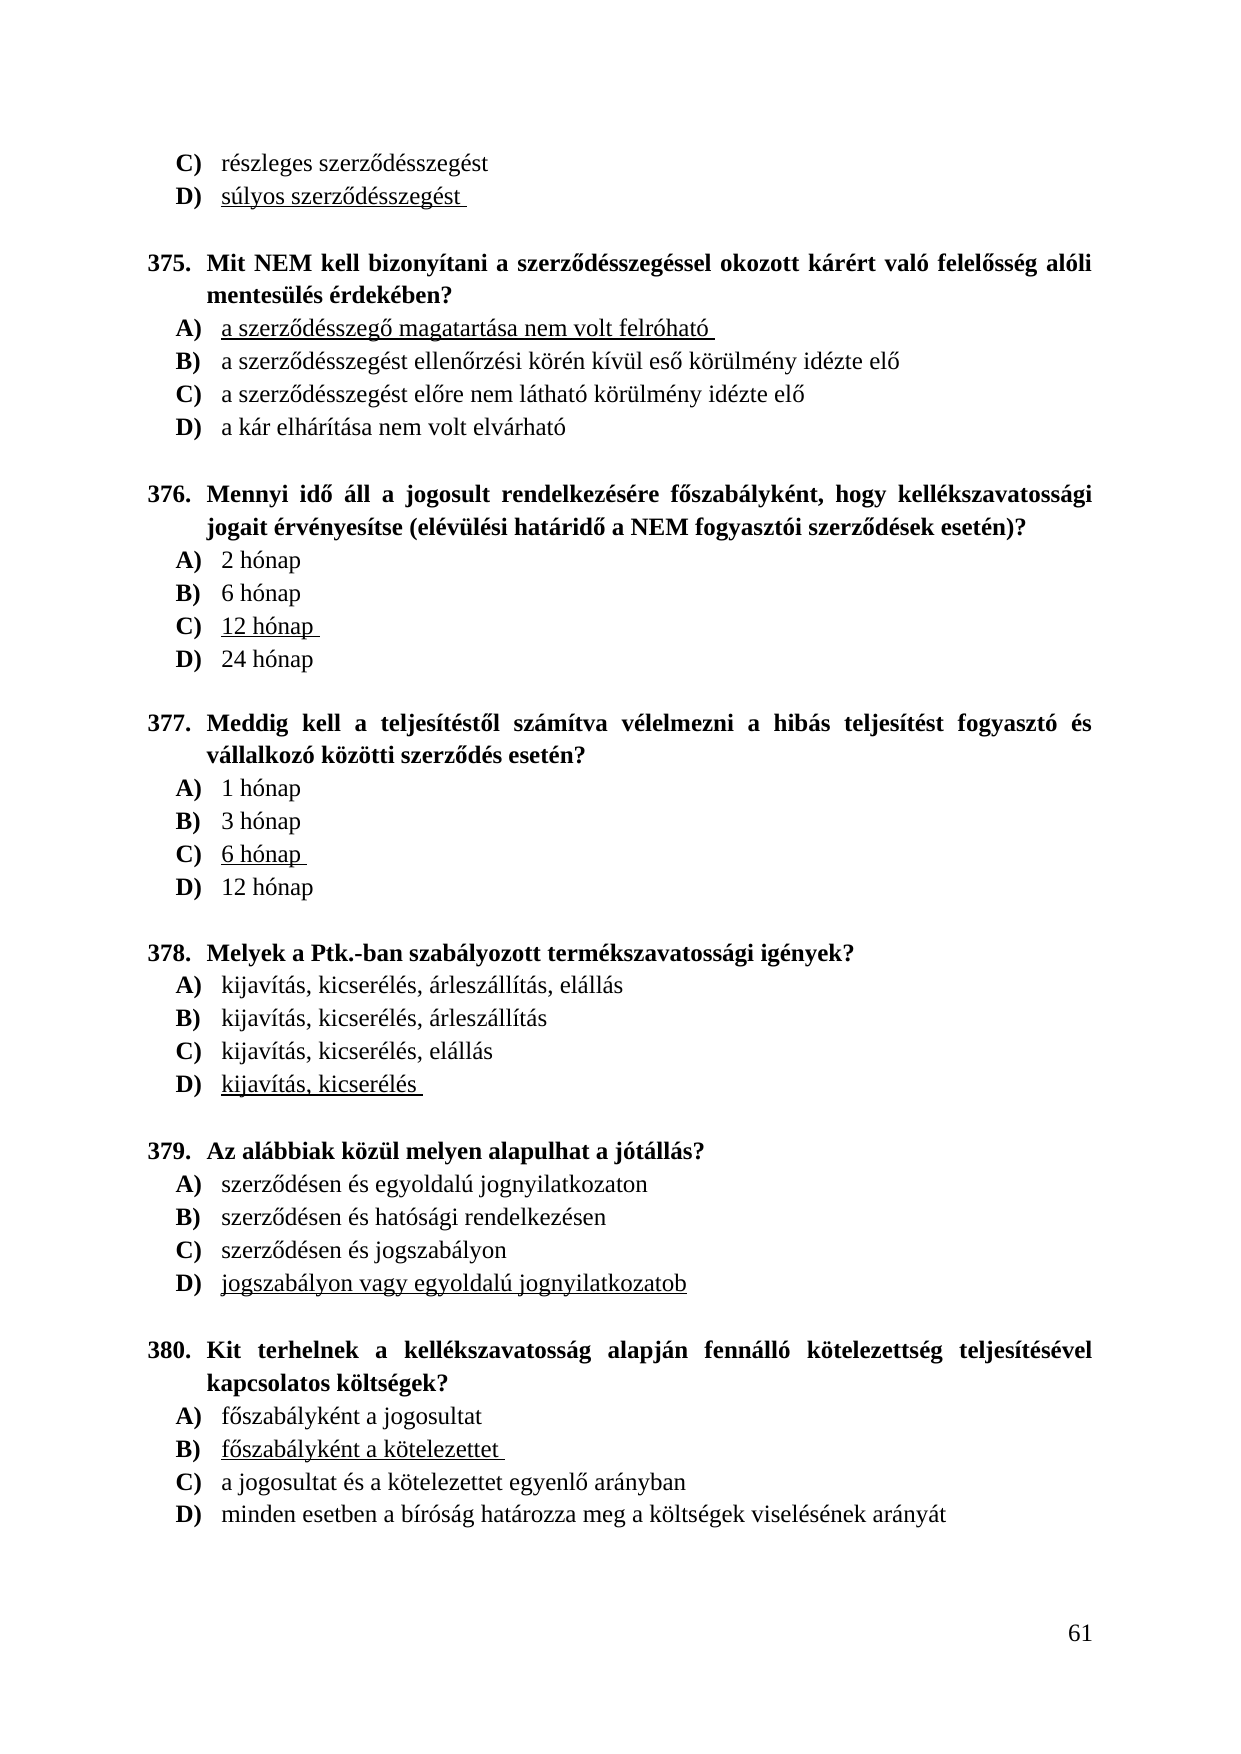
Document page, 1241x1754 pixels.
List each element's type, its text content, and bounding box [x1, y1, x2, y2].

list 12 hónap [175, 611, 1093, 639]
list 6 hónap [175, 839, 1093, 867]
list 3 hónap [175, 806, 1093, 834]
list súlyos szerződésszegést [175, 181, 1093, 210]
list kijavítás, kicserélés [175, 1069, 1093, 1098]
list 24 hónap [175, 644, 1093, 672]
list szerződésen és jogszabályon [175, 1235, 1093, 1264]
list a szerződésszegést ellenőrzési körén kívül eső körülmény idézte elő [175, 346, 1093, 375]
list minden esetben a bíróság határozza meg a költségek viselésének arányát [175, 1499, 1093, 1528]
list 2 hónap [175, 545, 1093, 574]
list a szerződésszegést előre nem látható körülmény idézte elő [175, 379, 1093, 408]
list Mit NEM kell bizonyítani a szerződésszegéssel okozott kárért való felelősség alóli mentesülés érdekében? [147, 248, 1093, 309]
list Meddig kell a teljesítéstől számítva vélelmezni a hibás teljesítést fogyasztó és vállalkozó közötti szerződés esetén? [147, 708, 1093, 769]
list kijavítás, kicserélés, árleszállítás, elállás [175, 971, 1093, 999]
list 12 hónap [175, 872, 1093, 900]
list Kit terhelnek a kellékszavatosság alapján fennálló kötelezettség teljesítésével kapcsolatos költségek? [147, 1335, 1093, 1397]
list Az alábbiak közül melyen alapulhat a jótállás? [147, 1136, 1093, 1165]
list főszabályként a kötelezettet [175, 1434, 1093, 1462]
list a jogosultat és a kötelezettet egyenlő arányban [175, 1467, 1093, 1495]
list kijavítás, kicserélés, elállás [175, 1036, 1093, 1065]
list a szerződésszegő magatartása nem volt felróható [175, 313, 1093, 342]
list Melyek a Ptk.-ban szabályozott termékszavatossági igények? [147, 938, 1093, 966]
list Mennyi idő áll a jogosult rendelkezésére főszabályként, hogy kellékszavatossági jogait érvényesítse (elévülési határidő a NEM fogyasztói szerződések esetén)? [147, 479, 1093, 541]
list a kár elhárítása nem volt elvárható [175, 412, 1093, 441]
list 1 hónap [175, 773, 1093, 802]
list szerződésen és hatósági rendelkezésen [175, 1202, 1093, 1231]
list részleges szerződésszegést [175, 148, 1093, 177]
list jogszabályon vagy egyoldalú jognyilatkozatob [175, 1268, 1093, 1297]
list főszabályként a jogosultat [175, 1401, 1093, 1429]
list 6 hónap [175, 578, 1093, 607]
list szerződésen és egyoldalú jognyilatkozaton [175, 1169, 1093, 1198]
list kijavítás, kicserélés, árleszállítás [175, 1003, 1093, 1032]
